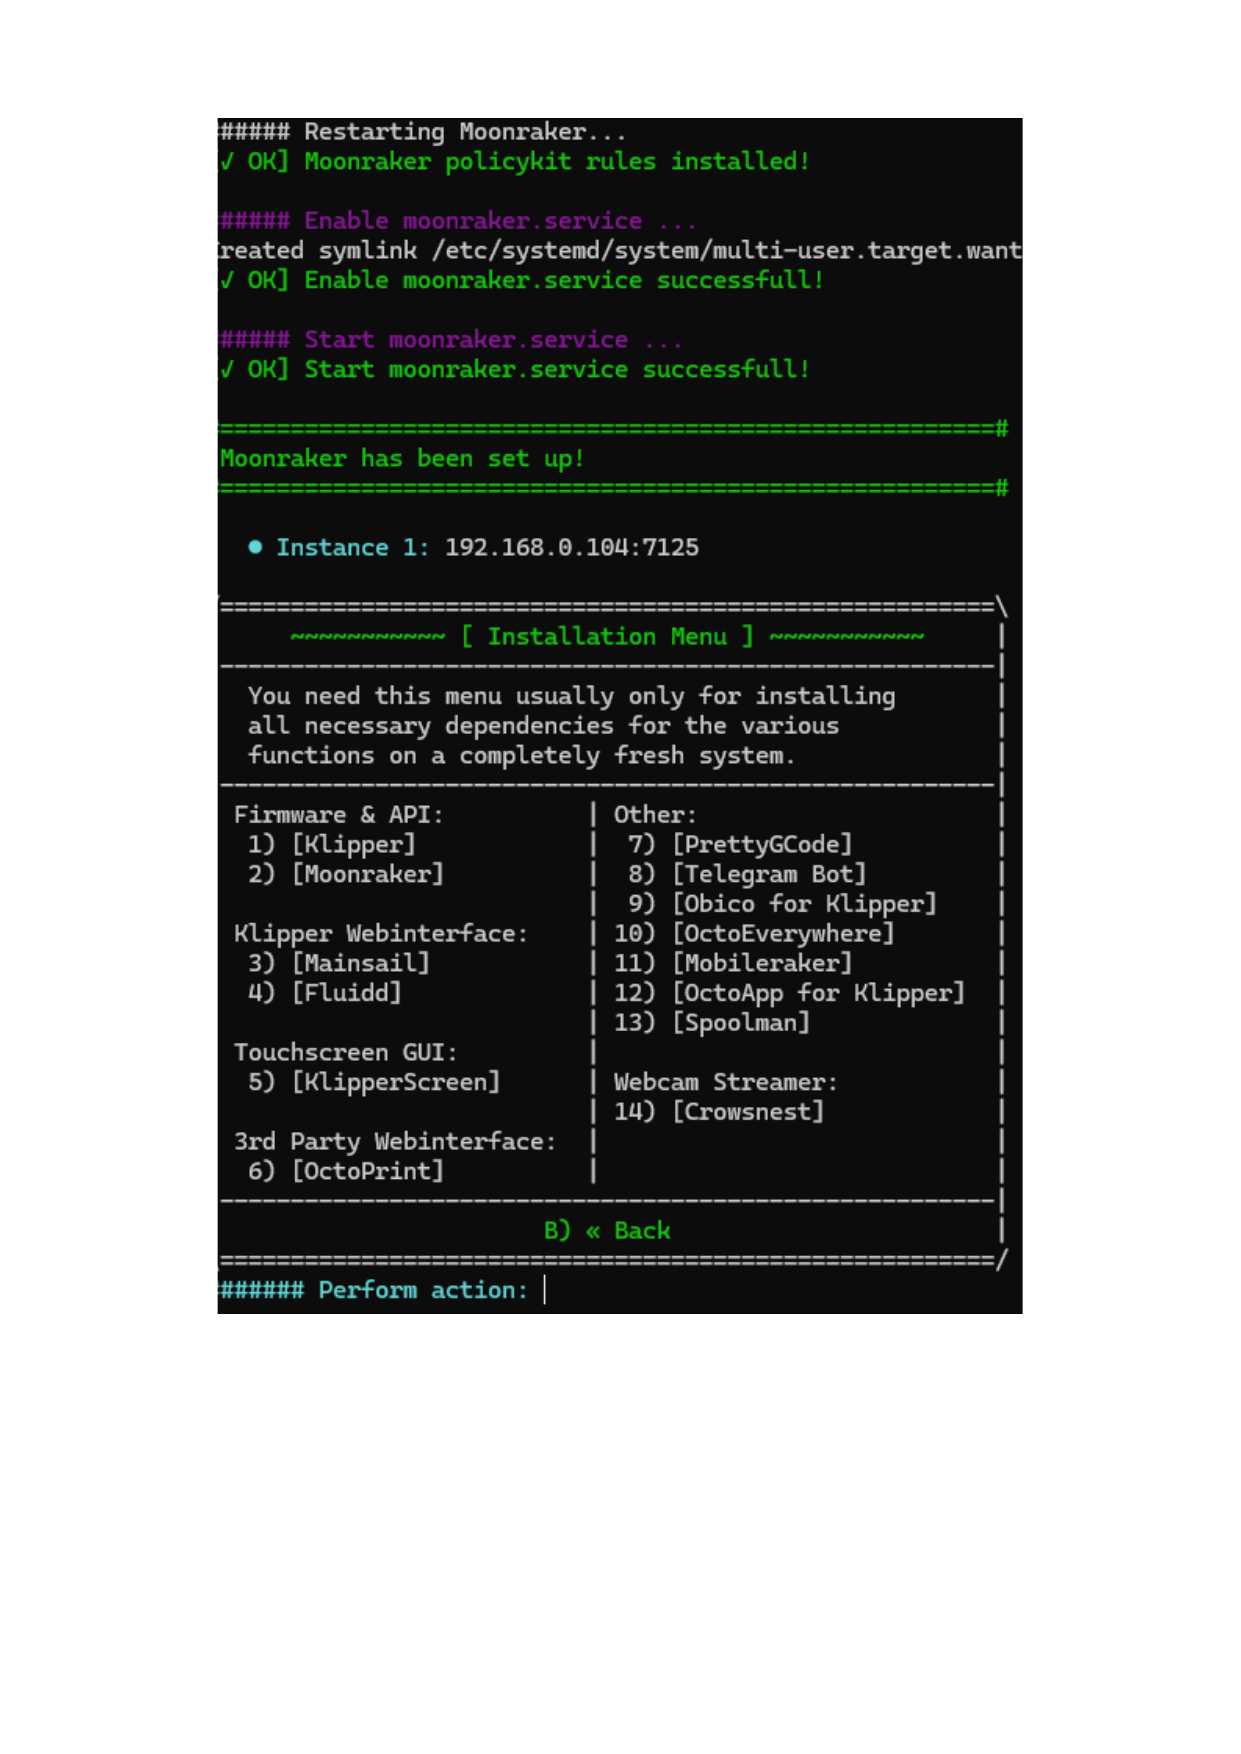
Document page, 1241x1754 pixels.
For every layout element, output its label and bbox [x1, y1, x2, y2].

picture [217, 118, 1023, 1314]
